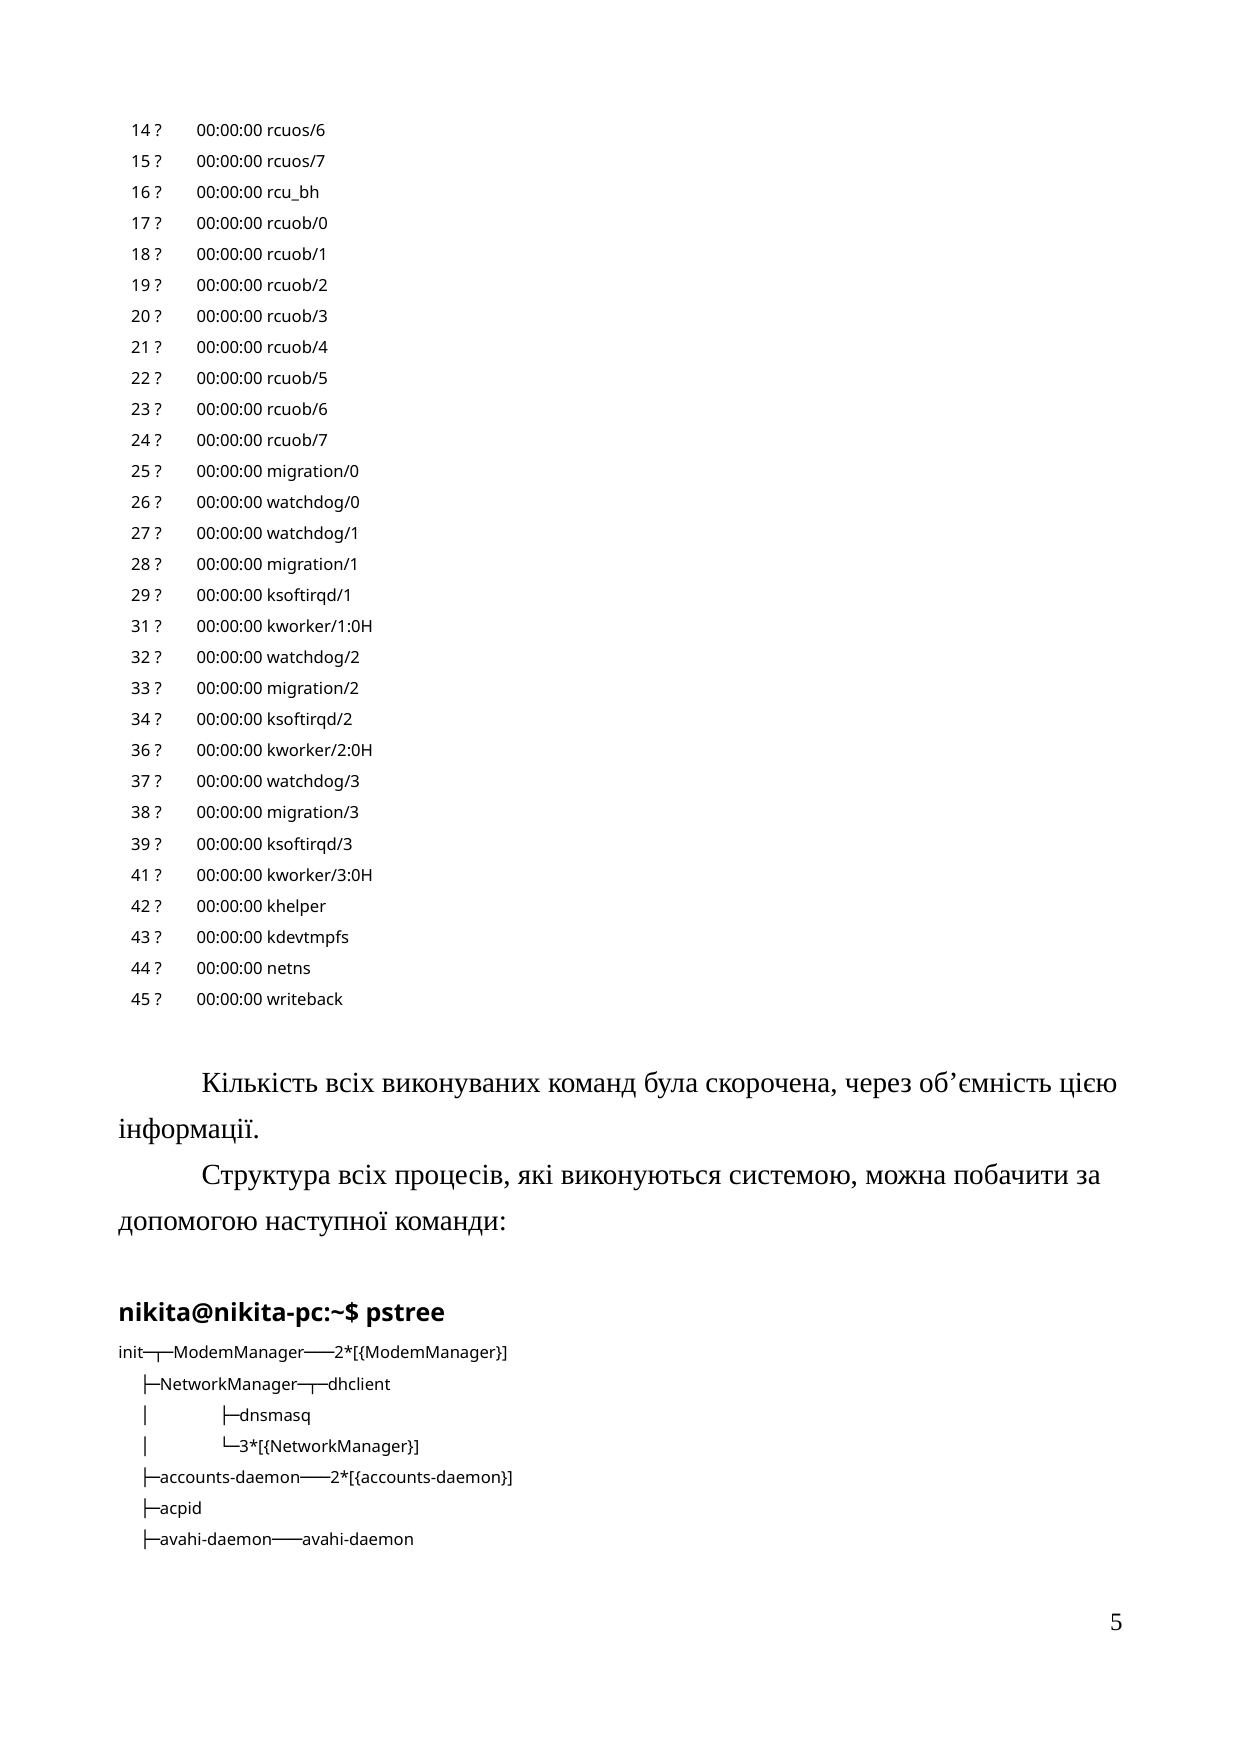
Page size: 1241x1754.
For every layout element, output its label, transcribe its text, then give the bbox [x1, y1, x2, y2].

list 42 ? 00:00:00 khelper [118, 894, 1122, 917]
list 22 ? 00:00:00 rcuob/5 [118, 366, 1122, 389]
list 36 ? 00:00:00 kworker/2:0H [118, 739, 1122, 762]
list 25 ? 00:00:00 migration/0 [118, 459, 1122, 482]
list 31 ? 00:00:00 kworker/1:0H [118, 615, 1122, 637]
list 32 ? 00:00:00 watchdog/2 [118, 646, 1122, 668]
list 44 ? 00:00:00 netns [118, 956, 1122, 979]
list Кількість всіх виконуваних команд була скорочена, через об’ємність цією інформації. [118, 1065, 1122, 1144]
list 33 ? 00:00:00 migration/2 [118, 677, 1122, 699]
list 27 ? 00:00:00 watchdog/1 [118, 522, 1122, 544]
list 19 ? 00:00:00 rcuob/2 [118, 273, 1122, 296]
list ├─avahi-daemon───avahi-daemon [118, 1527, 1122, 1550]
list │ ├─dnsmasq [118, 1403, 1122, 1426]
list 43 ? 00:00:00 kdevtmpfs [118, 925, 1122, 948]
list 37 ? 00:00:00 watchdog/3 [118, 770, 1122, 793]
list 23 ? 00:00:00 rcuob/6 [118, 397, 1122, 420]
list 14 ? 00:00:00 rcuos/6 [118, 118, 1122, 141]
list 26 ? 00:00:00 watchdog/0 [118, 491, 1122, 513]
list 17 ? 00:00:00 rcuob/0 [118, 211, 1122, 234]
list init─┬─ModemManager───2*[{ModemManager}] [118, 1341, 1122, 1364]
list nikita@nikita-pc:~$ pstree [118, 1294, 1122, 1329]
list 38 ? 00:00:00 migration/3 [118, 801, 1122, 824]
list 16 ? 00:00:00 rcu_bh [118, 180, 1122, 203]
list 45 ? 00:00:00 writeback [118, 987, 1122, 1010]
list 21 ? 00:00:00 rcuob/4 [118, 335, 1122, 358]
list 28 ? 00:00:00 migration/1 [118, 553, 1122, 575]
list 20 ? 00:00:00 rcuob/3 [118, 304, 1122, 327]
list ├─acpid [118, 1496, 1122, 1519]
list 24 ? 00:00:00 rcuob/7 [118, 428, 1122, 451]
list 39 ? 00:00:00 ksoftirqd/3 [118, 832, 1122, 855]
list ├─accounts-daemon───2*[{accounts-daemon}] [118, 1465, 1122, 1488]
list 18 ? 00:00:00 rcuob/1 [118, 242, 1122, 265]
list 15 ? 00:00:00 rcuos/7 [118, 149, 1122, 172]
list Структура всіх процесів, які виконуються системою, можна побачити за допомогою наступної команди: [118, 1157, 1122, 1236]
list ├─NetworkManager─┬─dhclient [118, 1372, 1122, 1395]
list │ └─3*[{NetworkManager}] [118, 1434, 1122, 1457]
list 41 ? 00:00:00 kworker/3:0H [118, 863, 1122, 886]
list 29 ? 00:00:00 ksoftirqd/1 [118, 584, 1122, 606]
list 34 ? 00:00:00 ksoftirqd/2 [118, 708, 1122, 731]
